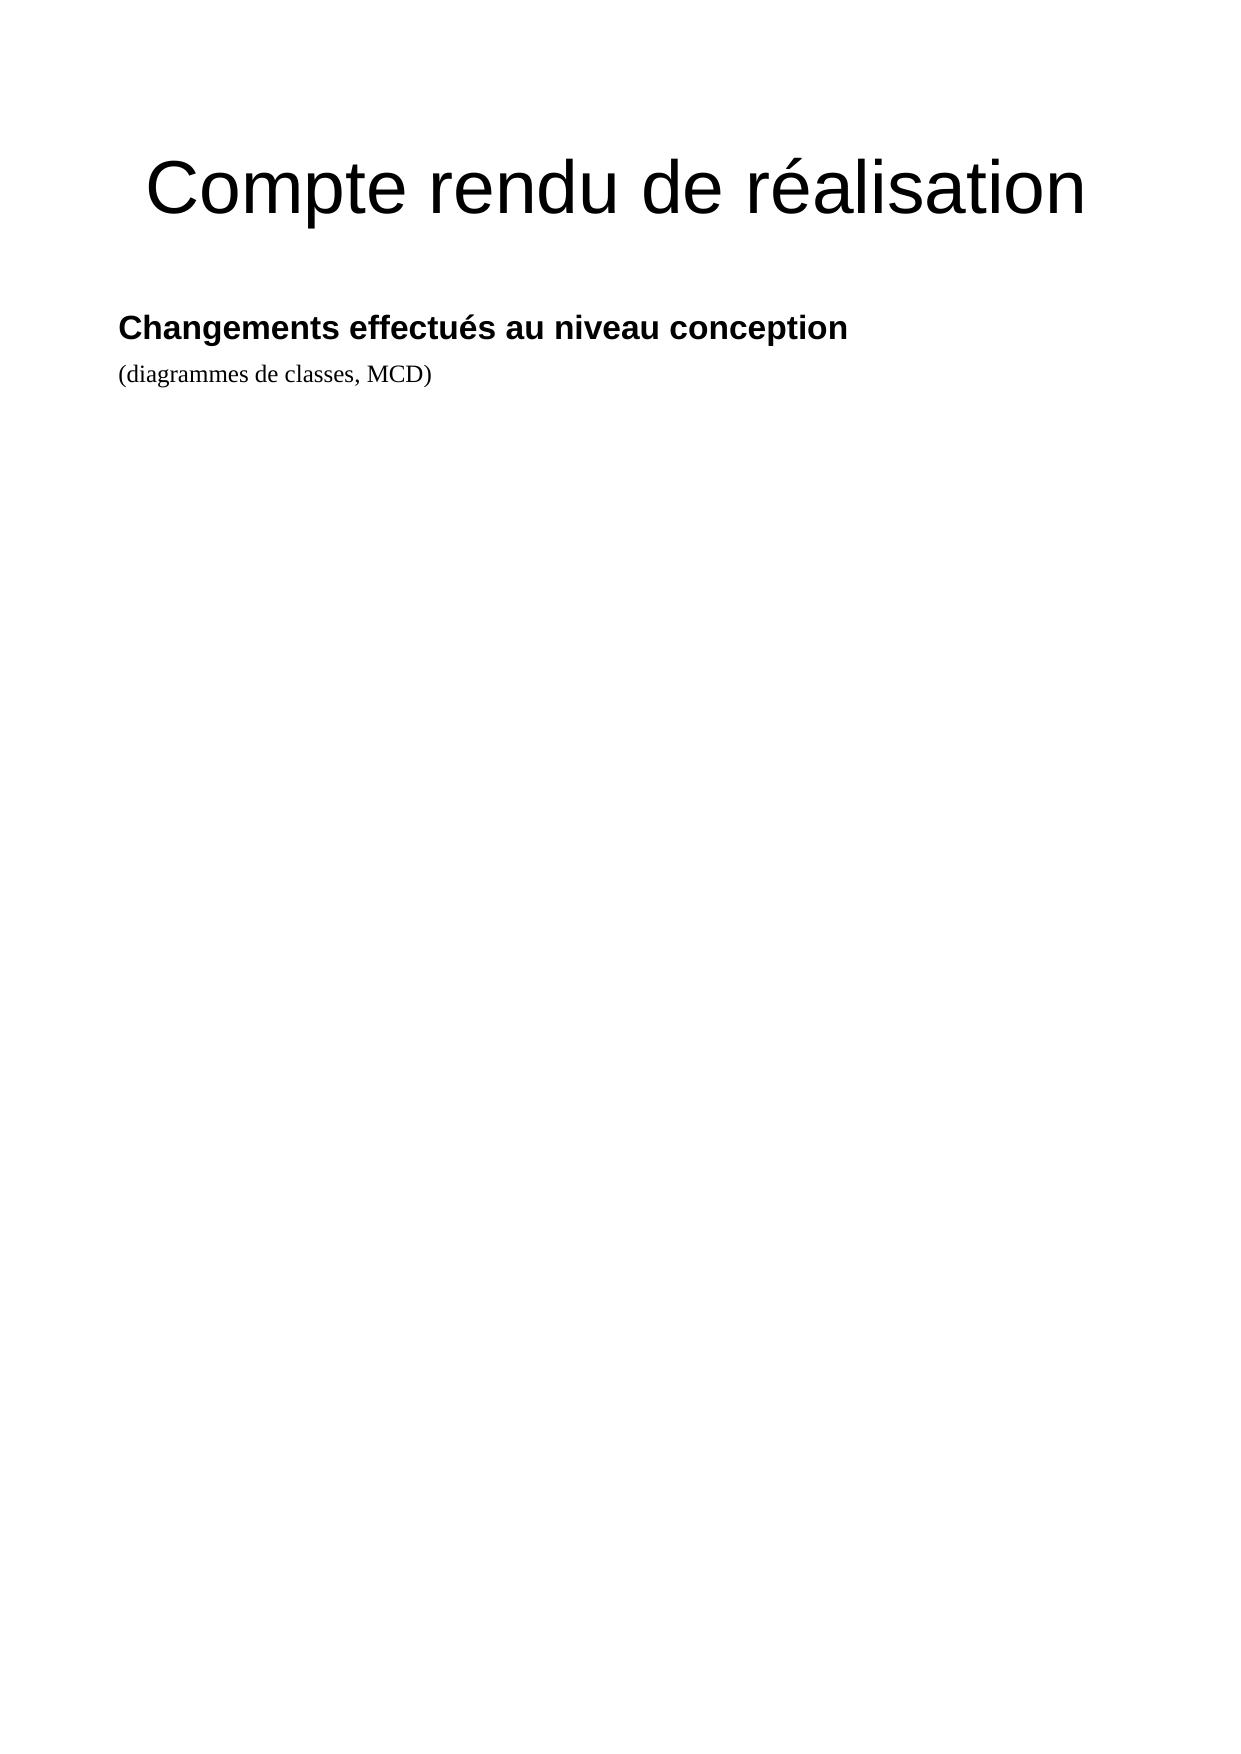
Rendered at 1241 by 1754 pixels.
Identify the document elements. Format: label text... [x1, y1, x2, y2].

subtitle Changements effectués au niveau conception [118, 308, 1122, 347]
text (diagrammes de classes, MCD) [118, 359, 1122, 388]
subtitle Compte rendu de réalisation [118, 143, 1122, 229]
